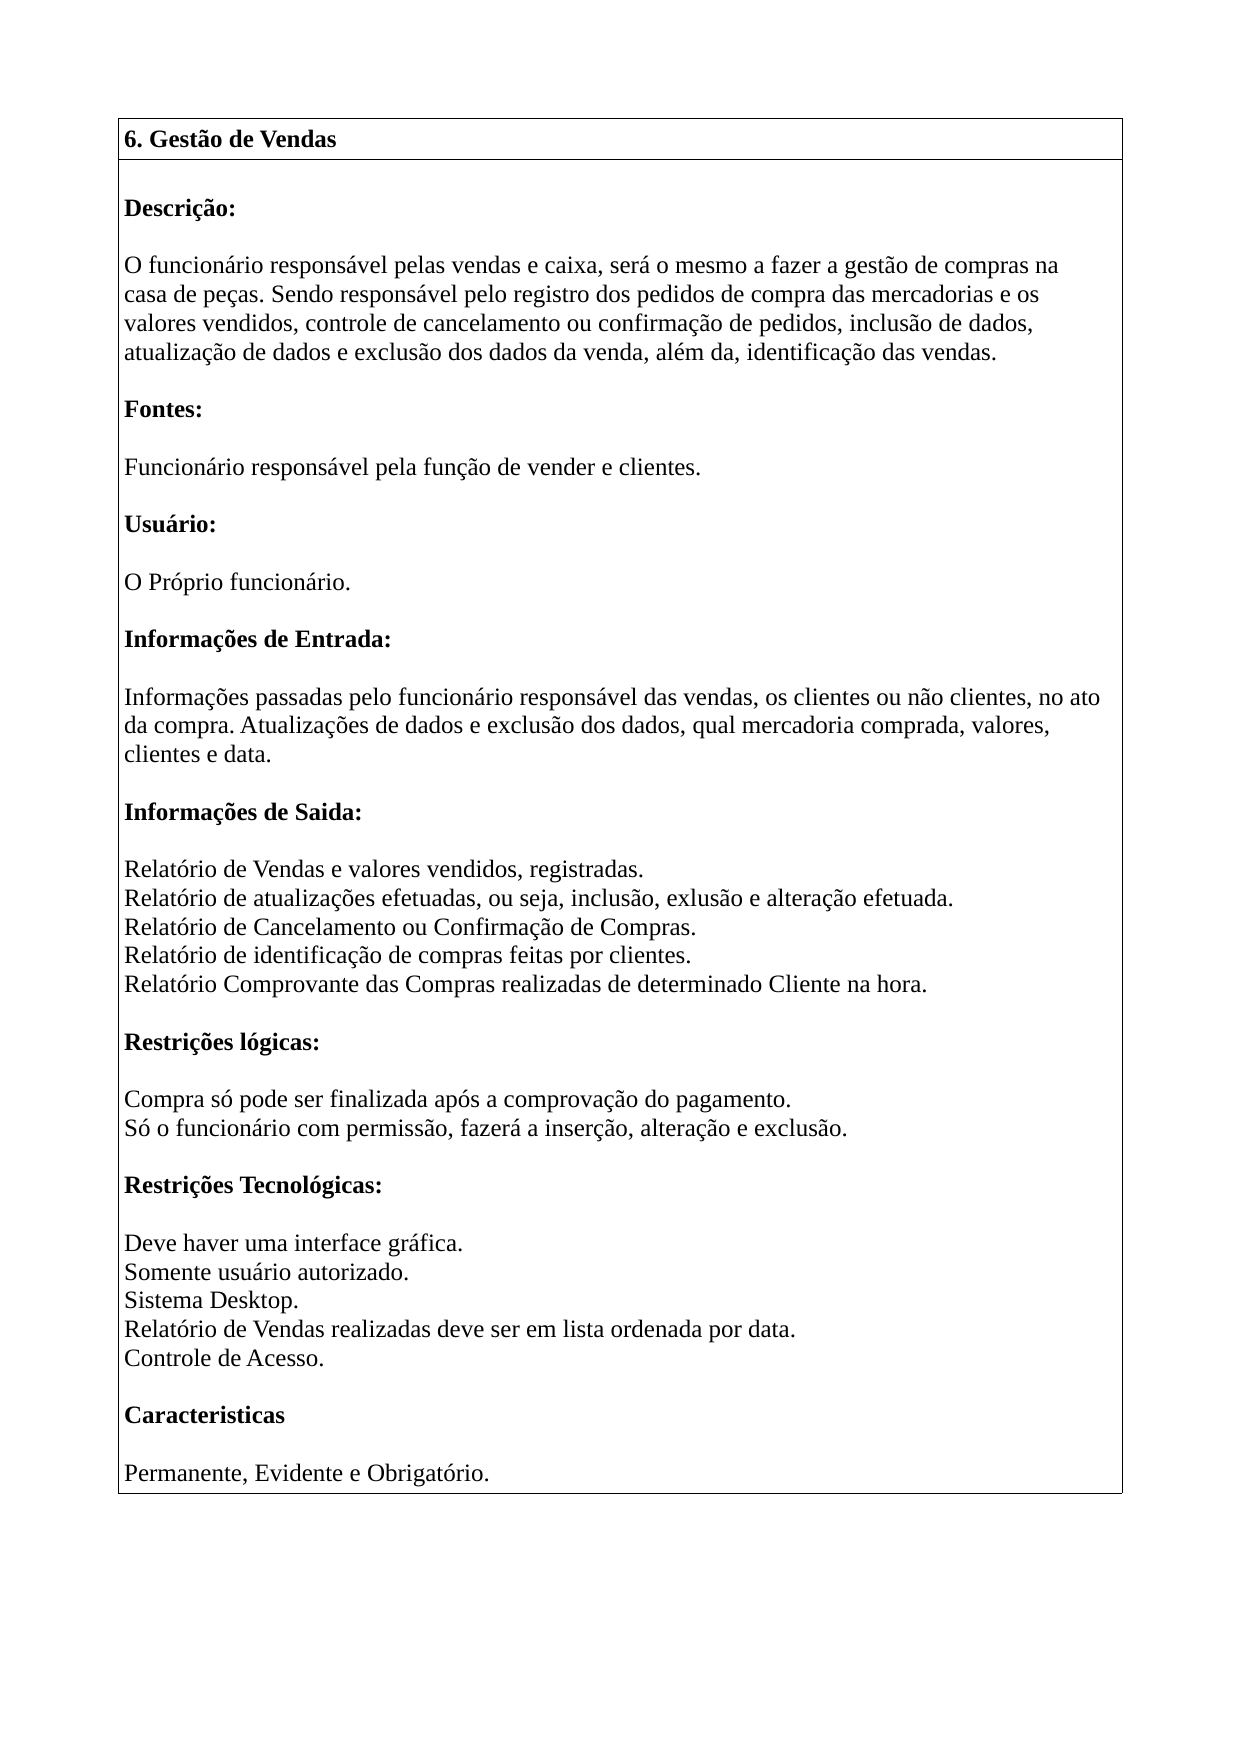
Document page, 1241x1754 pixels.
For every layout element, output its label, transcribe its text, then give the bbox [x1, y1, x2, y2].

table_header 6. Gestão de Vendas [119, 119, 1122, 158]
table_cell Descrição: O funcionário responsável pelas vendas e caixa, será o mesmo a fazer a gestão de compras na casa de peças. Sendo responsável pelo registro dos pedidos de compra das mercadorias e os valores vendidos, controle de cancelamento ou confirmação de pedidos, inclusão de dados, atualização de dados e exclusão dos dados da venda, além da, identificação das vendas. Fontes: Funcionário responsável pela função de vender e clientes. Usuário: O Próprio funcionário. Informações de Entrada: Informações passadas pelo funcionário responsável das vendas, os clientes ou não clientes, no ato da compra. Atualizações de dados e exclusão dos dados, qual mercadoria comprada, valores, clientes e data. Informações de Saida: Relatório de Vendas e valores vendidos, registradas. Relatório de atualizações efetuadas, ou seja, inclusão, exlusão e alteração efetuada. Relatório de Cancelamento ou Confirmação de Compras. Relatório de identificação de compras feitas por clientes. Relatório Comprovante das Compras realizadas de determinado Cliente na hora. Restrições lógicas: Compra só pode ser finalizada após a comprovação do pagamento. Só o funcionário com permissão, fazerá a inserção, alteração e exclusão. Restrições Tecnológicas: Deve haver uma interface gráfica. Somente usuário autorizado. Sistema Desktop. Relatório de Vendas realizadas deve ser em lista ordenada por data. Controle de Acesso. Caracteristicas Permanente, Evidente e Obrigatório. [119, 160, 1122, 1492]
